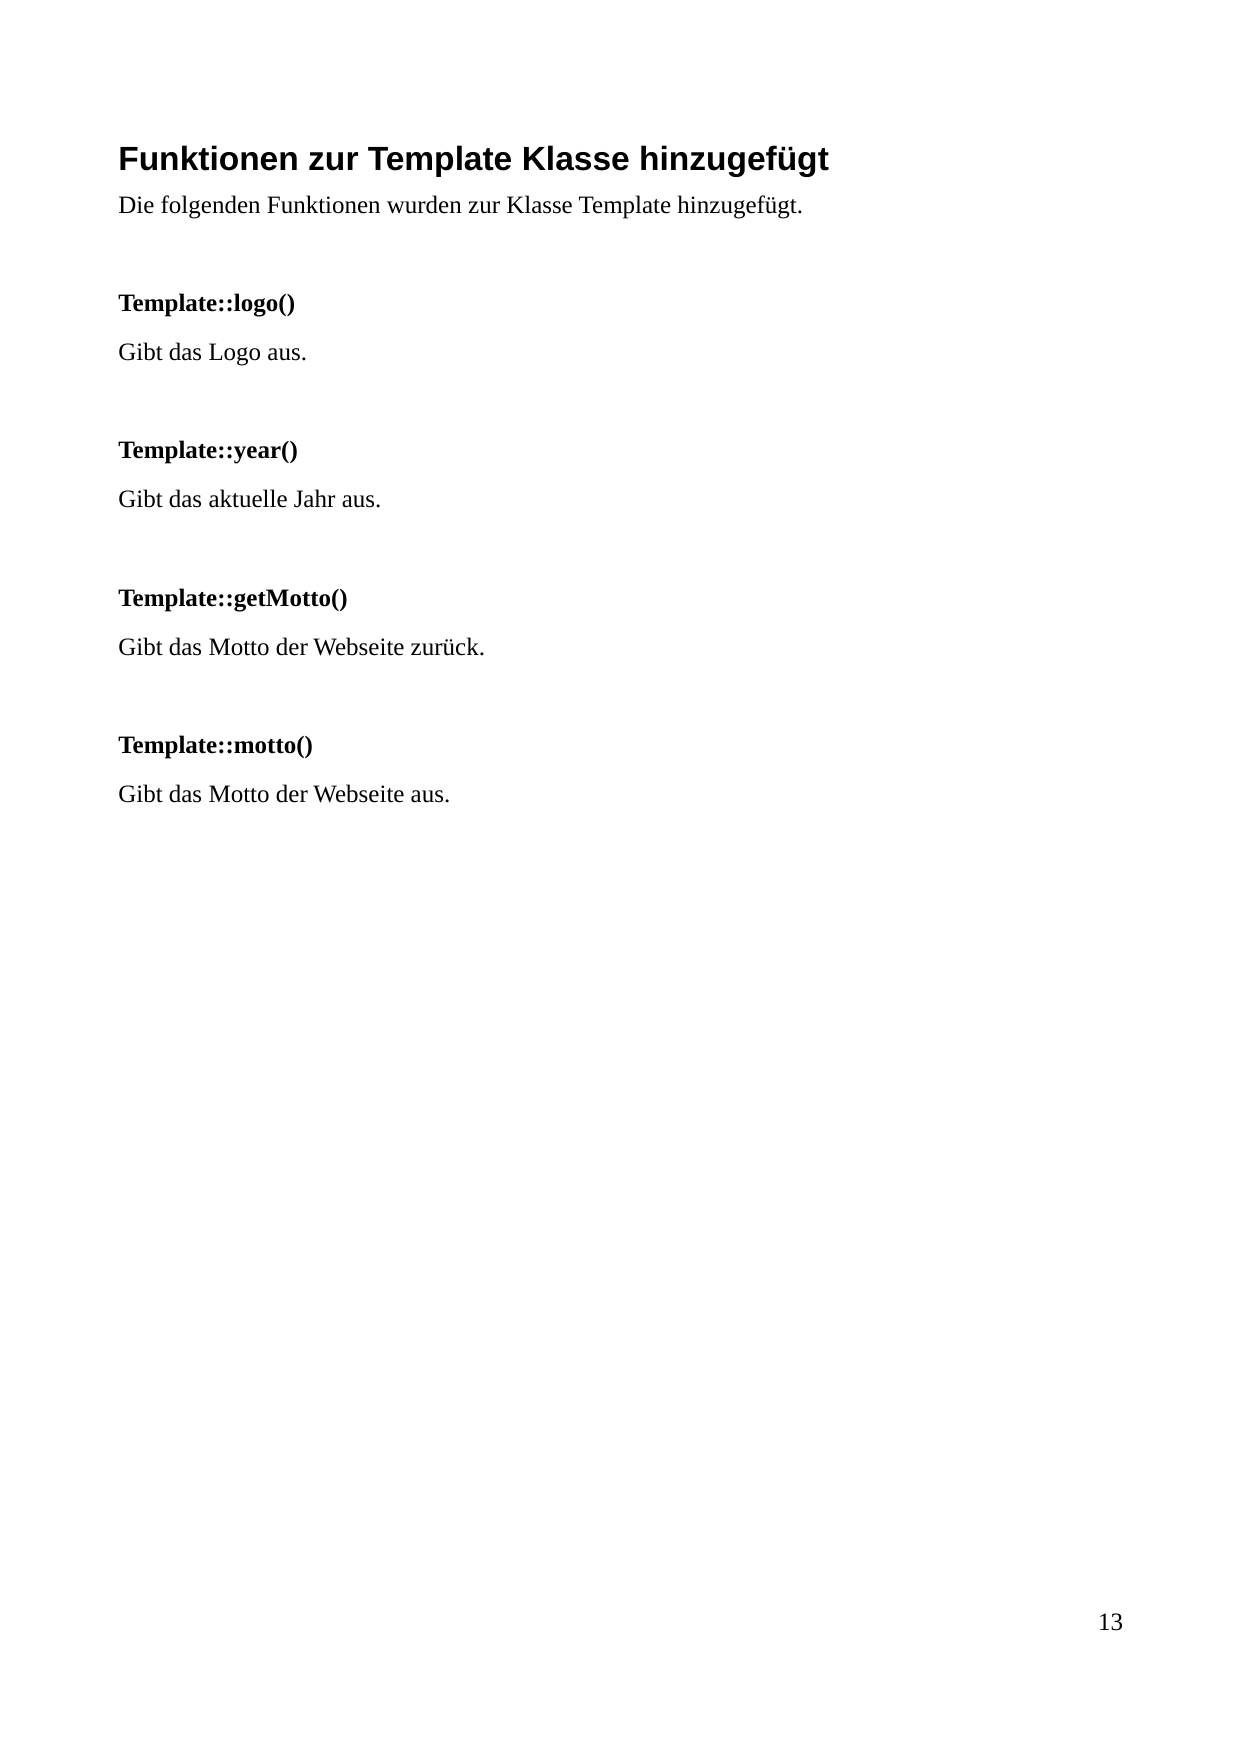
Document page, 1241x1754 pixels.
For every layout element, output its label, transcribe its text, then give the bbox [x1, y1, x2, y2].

text Gibt das Logo aus. [118, 337, 1123, 366]
subtitle Funktionen zur Template Klasse hinzugefügt [118, 139, 1123, 178]
text Template::motto() [118, 730, 1123, 758]
text Template::year() [118, 435, 1123, 464]
text Template::getMotto() [118, 583, 1123, 611]
text Die folgenden Funktionen wurden zur Klasse Template hinzugefügt. [118, 190, 1123, 219]
text Gibt das Motto der Webseite zurück. [118, 632, 1123, 660]
text Gibt das aktuelle Jahr aus. [118, 484, 1123, 513]
text Gibt das Motto der Webseite aus. [118, 779, 1123, 808]
text Template::logo() [118, 288, 1123, 317]
